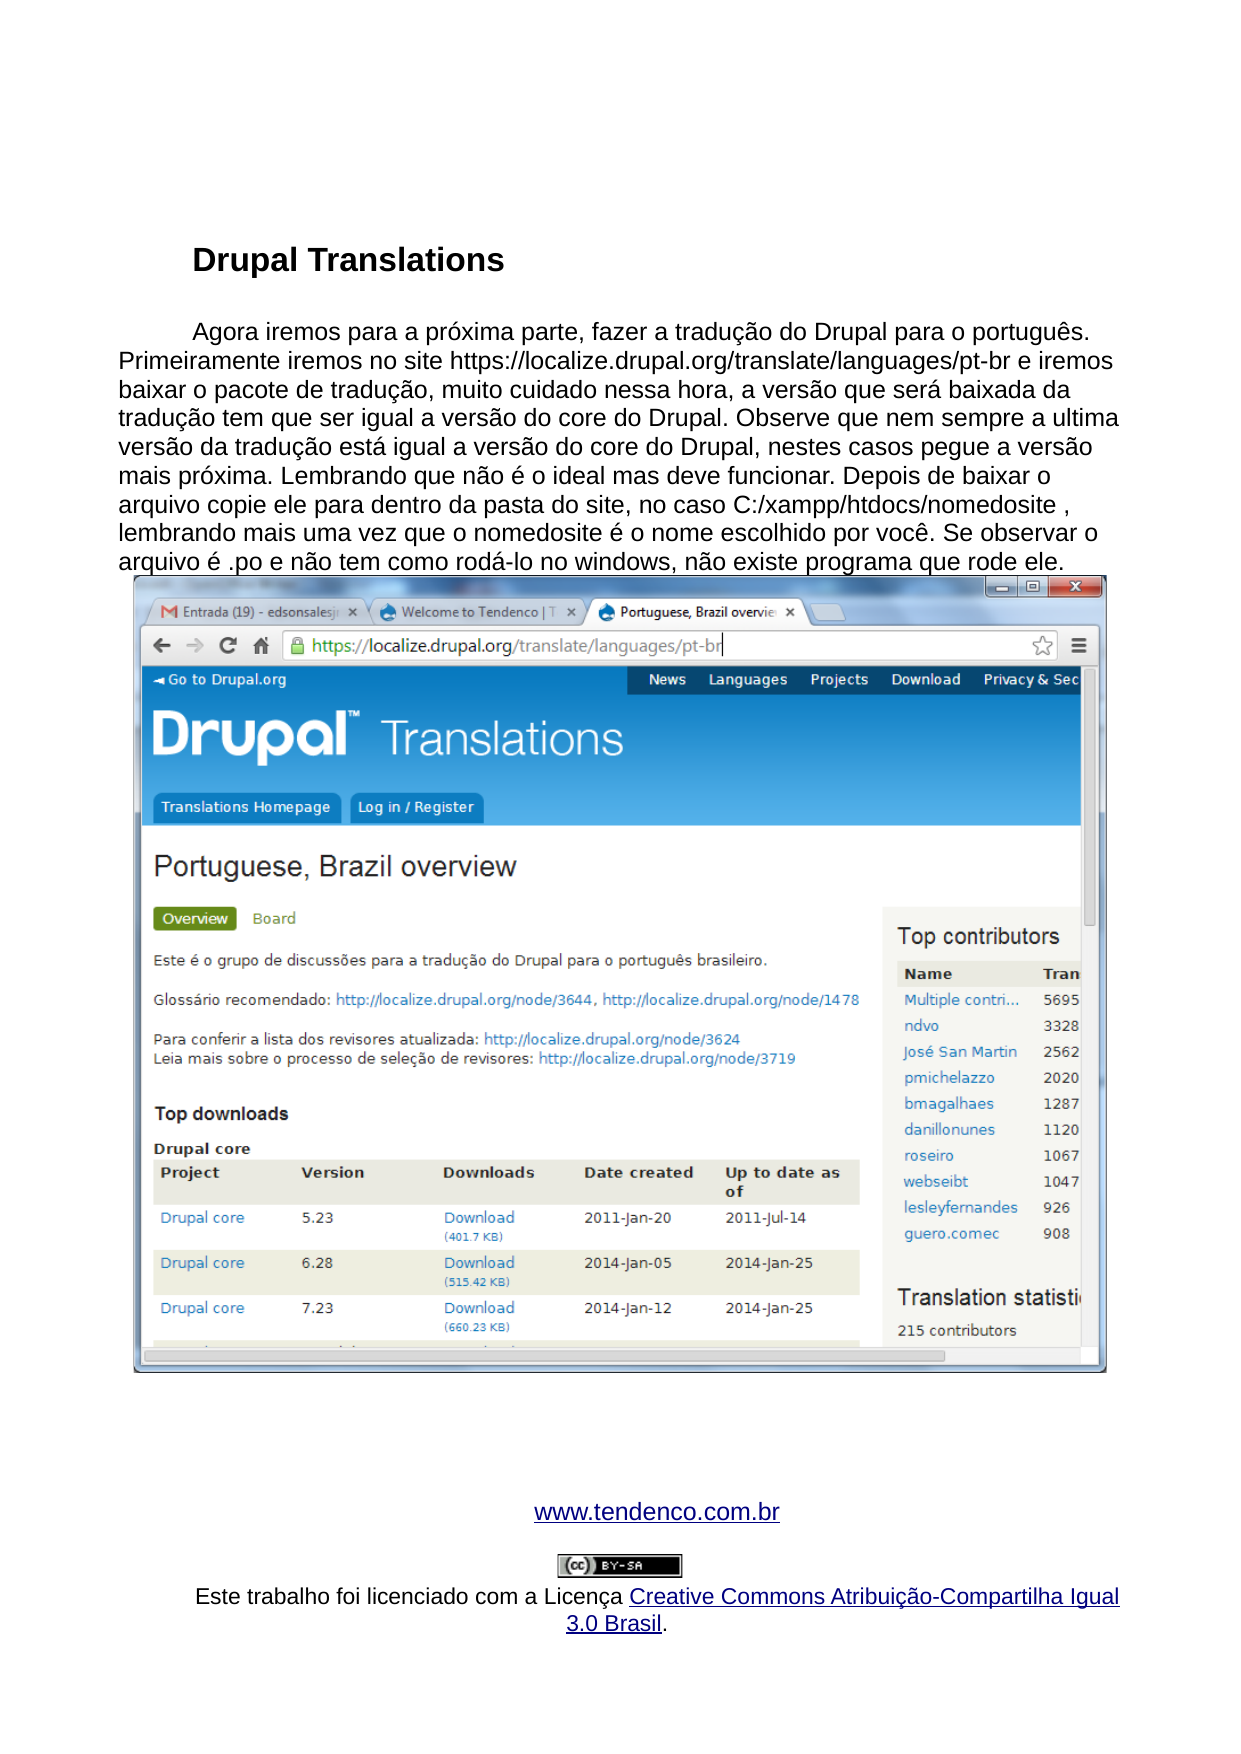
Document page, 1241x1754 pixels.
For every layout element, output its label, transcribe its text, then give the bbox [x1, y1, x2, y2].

subtitle Drupal Translations [118, 240, 1116, 278]
picture [557, 1554, 683, 1578]
picture [133, 575, 1107, 1373]
text Agora iremos para a próxima parte, fazer a tradução do Drupal para o português. Primeiramente iremos no site https://localize.drupal.org/translate/languages/pt-br e iremos baixar o pacote de tradução, muito cuidado nessa hora, a versão que será baixada da tradução tem que ser igual a versão do core do Drupal. Observe que nem sempre a ultima versão da tradução está igual a versão do core do Drupal, nestes casos pegue a versão mais próxima. Lembrando que não é o ideal mas deve funcionar. Depois de baixar o arquivo copie ele para dentro da pasta do site, no caso C:/xampp/htdocs/nomedosite , lembrando mais uma vez que o nomedosite é o nome escolhido por você. Se observar o arquivo é .po e não tem como rodá-lo no windows, não existe programa que rode ele. [118, 317, 1122, 576]
